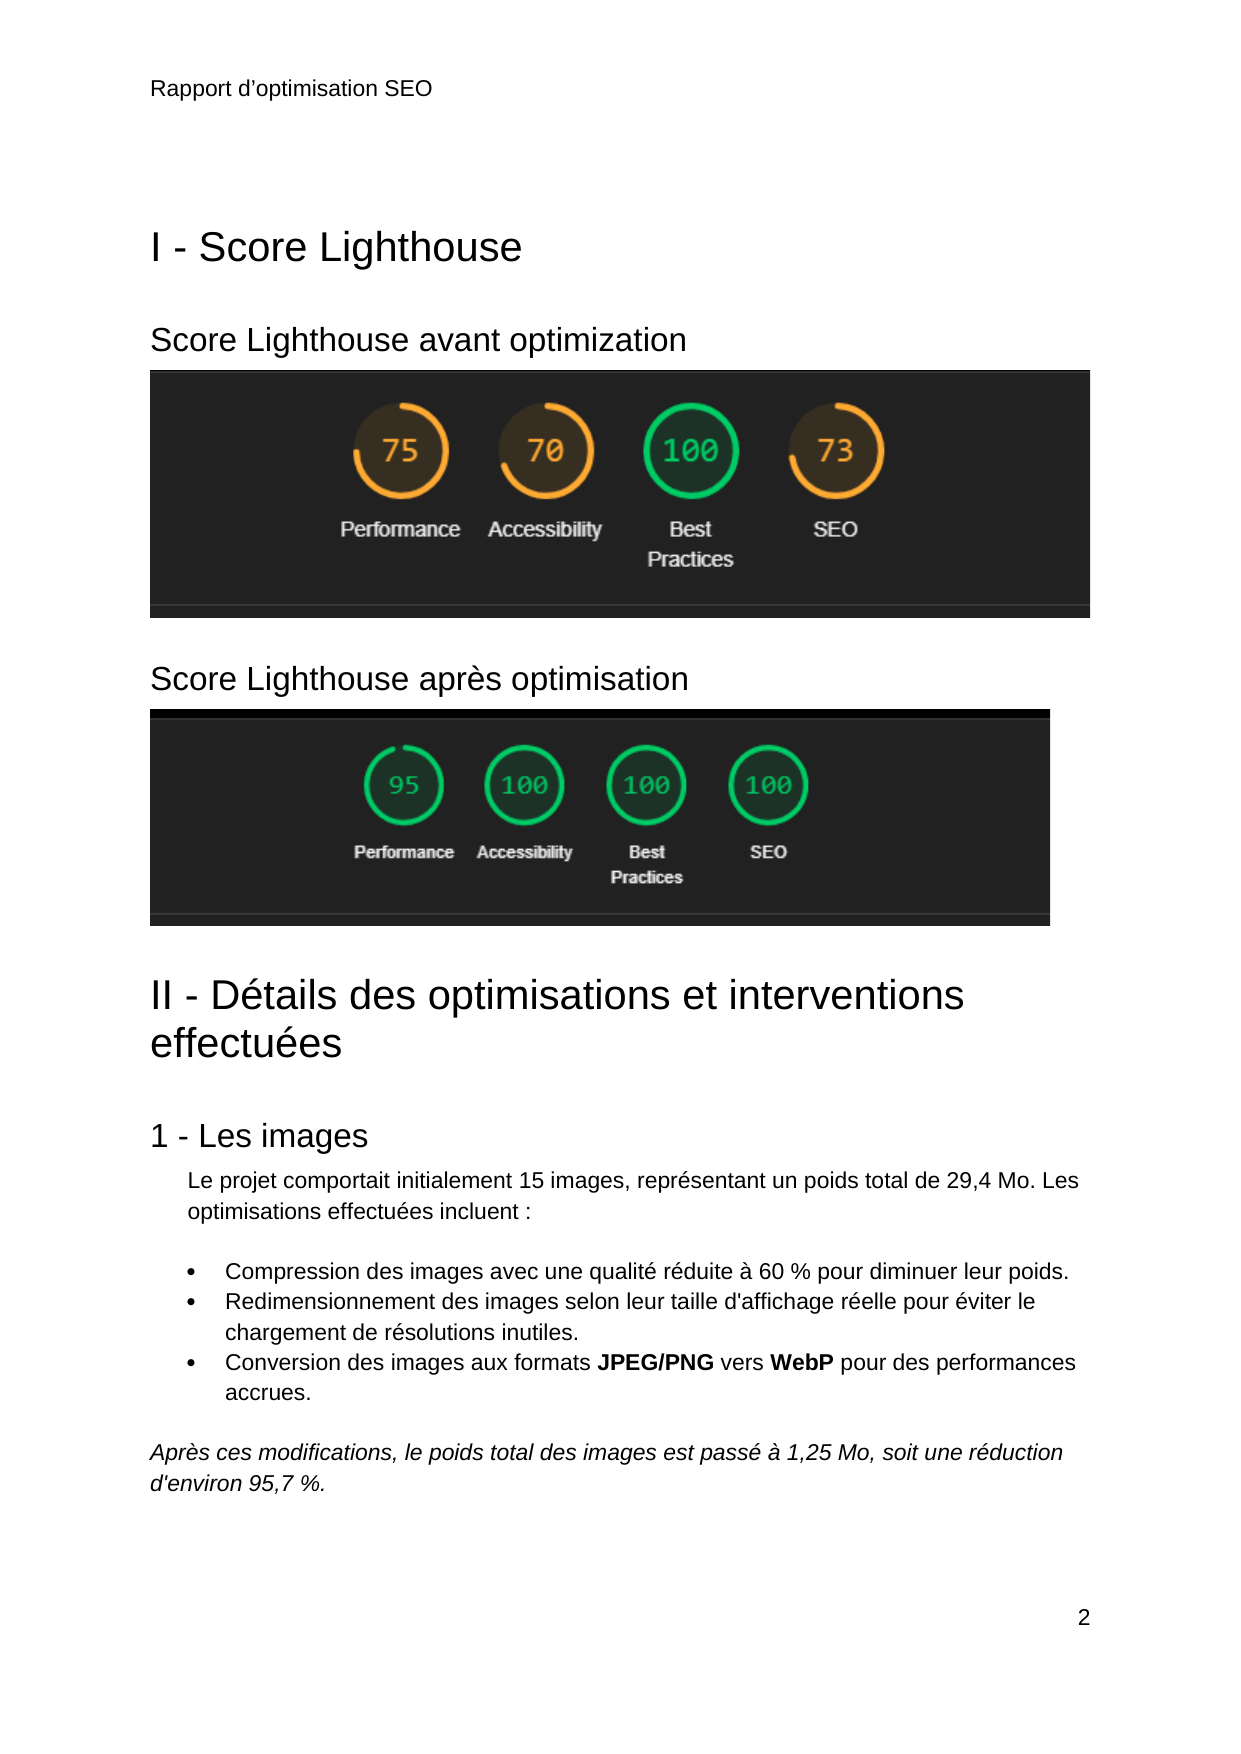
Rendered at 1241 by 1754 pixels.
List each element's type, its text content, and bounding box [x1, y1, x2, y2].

subtitle I - Score Lighthouse [150, 222, 1090, 270]
subtitle Score Lighthouse avant optimization [150, 320, 1090, 358]
list Redimensionnement des images selon leur taille d'affichage réelle pour éviter le chargement de résolutions inutiles. [187, 1288, 1090, 1345]
list Conversion des images aux formats JPEG/PNG vers WebP pour des performances accrues. [187, 1349, 1090, 1405]
text Après ces modifications, le poids total des images est passé à 1,25 Mo, soit une réduction d'environ 95,7 %. [150, 1439, 1090, 1496]
subtitle II - Détails des optimisations et interventions effectuées [150, 971, 1090, 1067]
subtitle Score Lighthouse après optimisation [150, 659, 1090, 697]
list Compression des images avec une qualité réduite à 60 % pour diminuer leur poids. [187, 1258, 1090, 1284]
text Le projet comportait initialement 15 images, représentant un poids total de 29,4 Mo. Les optimisations effectuées incluent : [187, 1167, 1090, 1224]
subtitle 1 - Les images [150, 1117, 1090, 1155]
